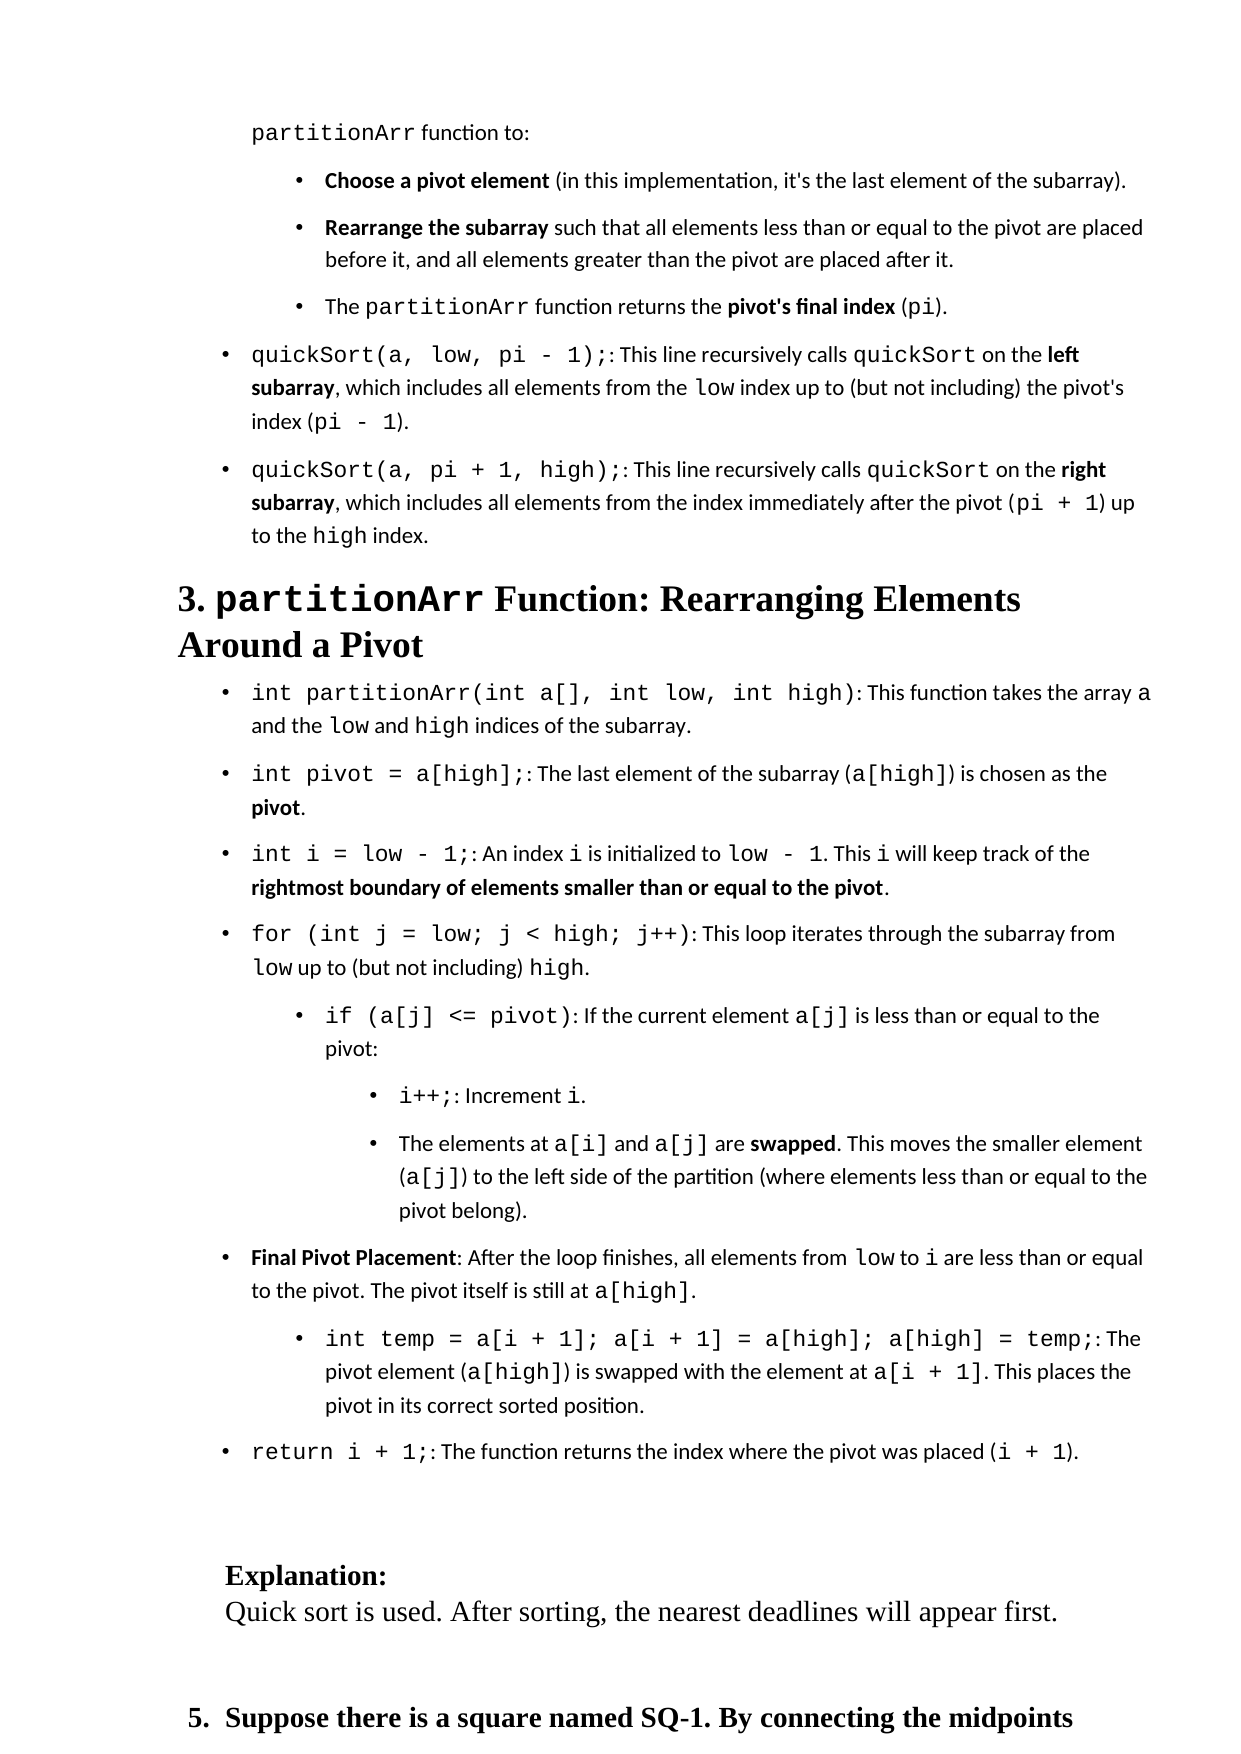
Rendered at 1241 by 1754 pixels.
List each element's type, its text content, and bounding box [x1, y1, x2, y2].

list return i + 1;: The function returns the index where the pivot was placed (i + 1). [222, 1437, 1152, 1467]
list int partitionArr(int a[], int low, int high): This function takes the array a and the low and high indices of the subarray. [222, 678, 1152, 740]
list int temp = a[i + 1]; a[i + 1] = a[high]; a[high] = temp;: The pivot element (a[high]) is swapped with the element at a[i + 1]. This places the pivot in its correct sorted position. [295, 1324, 1152, 1419]
list quickSort(a, low, pi - 1);: This line recursively calls quickSort on the left subarray, which includes all elements from the low index up to (but not including) the pivot's index (pi - 1). [222, 340, 1152, 436]
list int i = low - 1;: An index i is initialized to low - 1. This i will keep track of the rightmost boundary of elements smaller than or equal to the pivot. [222, 839, 1152, 901]
text 5. Suppose there is a square named SQ-1. By connecting the midpoints [188, 1700, 1080, 1733]
list The partitionArr function returns the pivot's final index (pi). [295, 292, 1152, 321]
text Quick sort is used. After sorting, the nearest deadlines will appear first. [225, 1594, 1154, 1628]
list partitionArr function to: [222, 118, 1152, 147]
list The elements at a[i] and a[j] are swapped. This moves the smaller element (a[j]) to the left side of the partition (where elements less than or equal to the pivot belong). [369, 1129, 1152, 1224]
list if (a[j] <= pivot): If the current element a[j] is less than or equal to the pivot: [295, 1001, 1152, 1062]
list int pivot = a[high];: The last element of the subarray (a[high]) is chosen as the pivot. [222, 759, 1152, 821]
text Explanation: [225, 1558, 1154, 1591]
list Choose a pivot element (in this implementation, it's the last element of the subarray). [295, 166, 1152, 194]
list for (int j = low; j < high; j++): This loop iterates through the subarray from low up to (but not including) high. [222, 919, 1152, 982]
subtitle 3. partitionArr Function: Rearranging Elements Around a Pivot [177, 576, 1152, 665]
list quickSort(a, pi + 1, high);: This line recursively calls quickSort on the right subarray, which includes all elements from the index immediately after the pivot (pi + 1) up to the high index. [222, 455, 1152, 551]
list Final Pivot Placement: After the loop finishes, all elements from low to i are less than or equal to the pivot. The pivot itself is still at a[high]. [222, 1243, 1152, 1305]
list i++;: Increment i. [369, 1081, 1152, 1110]
list Rearrange the subarray such that all elements less than or equal to the pivot are placed before it, and all elements greater than the pivot are placed after it. [295, 213, 1152, 273]
